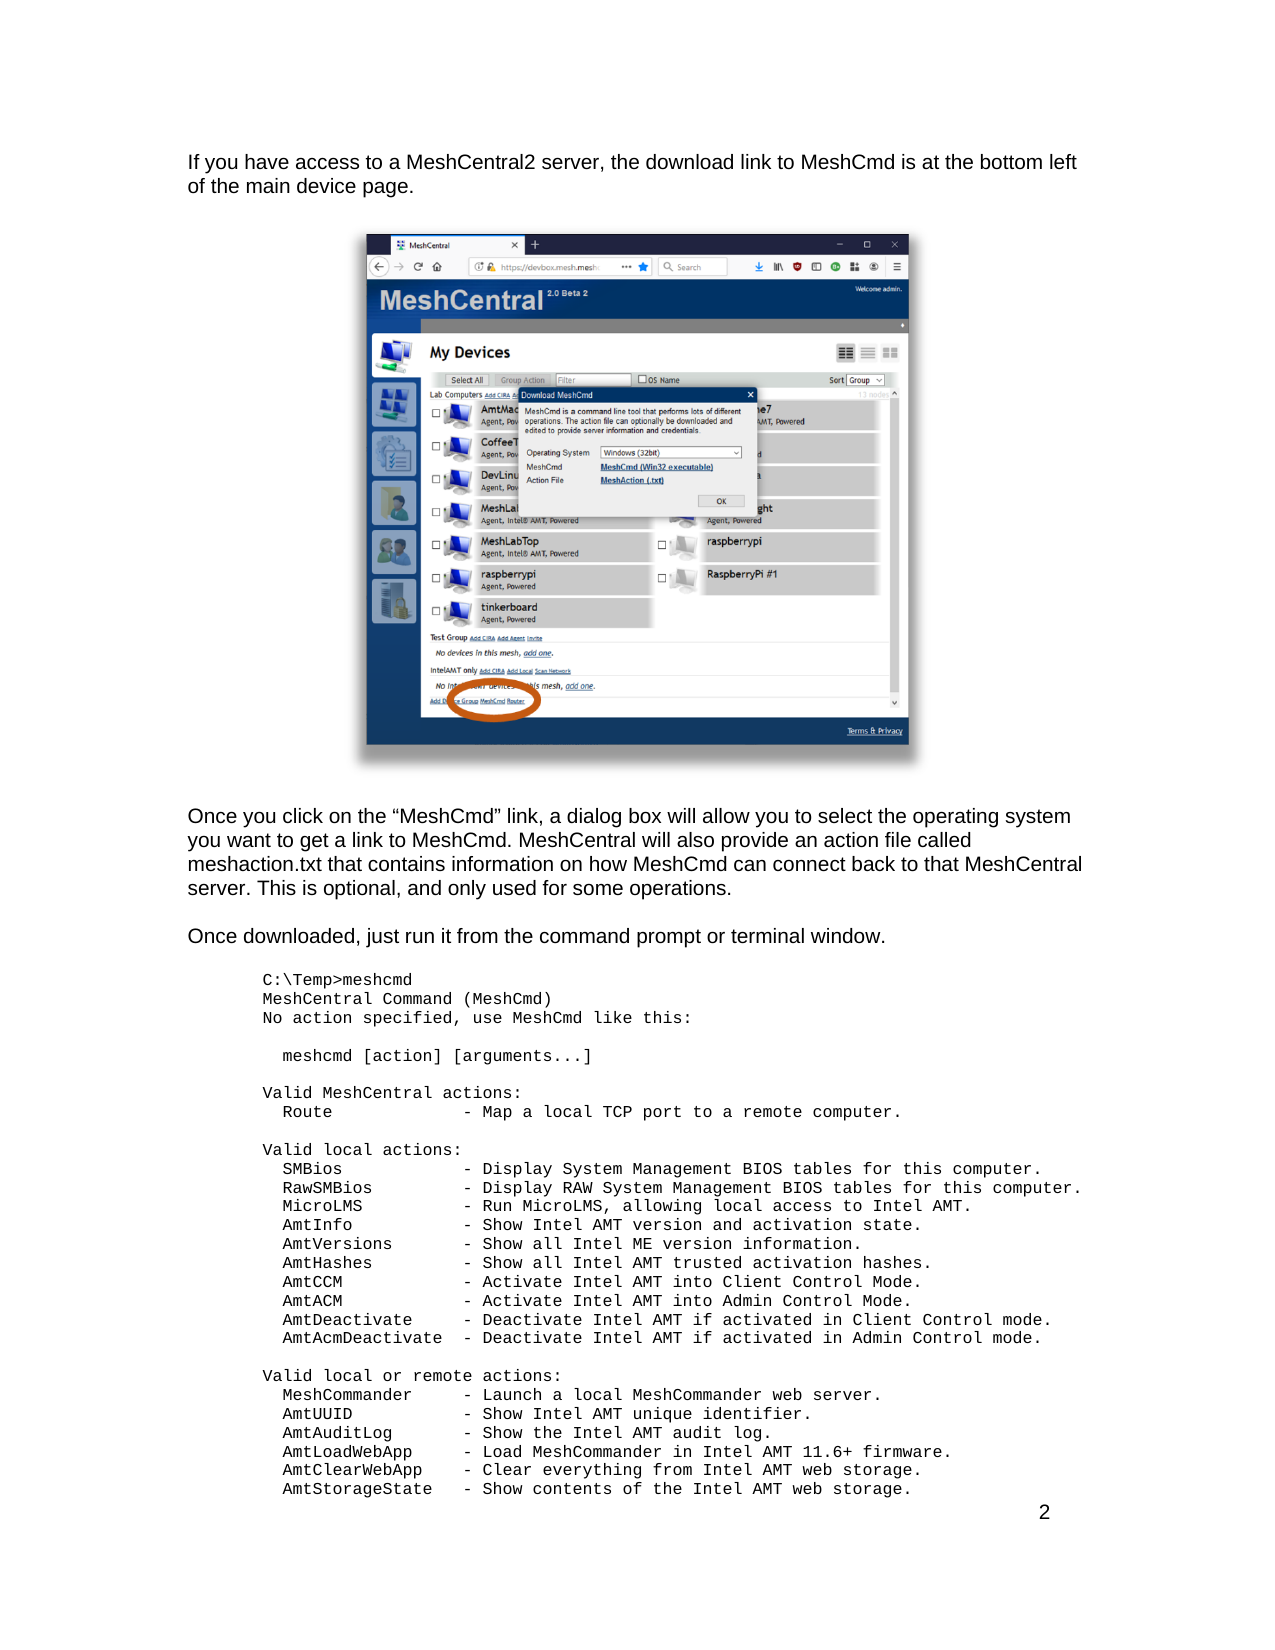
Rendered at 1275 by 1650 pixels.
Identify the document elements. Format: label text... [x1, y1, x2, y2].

text MicroLMS - Run MicroLMS, allowing local access to Intel AMT. [262, 1198, 1087, 1217]
text Valid local or remote actions: [262, 1368, 1087, 1387]
text SMBios - Display System Management BIOS tables for this computer. [262, 1160, 1087, 1179]
text Once you click on the “MeshCmd” link, a dialog box will allow you to select the operating system you want to get a link to MeshCmd. MeshCentral will also provide an action file called meshaction.txt that contains information on how MeshCmd can connect back to that MeshCentral server. This is optional, and only used for some operations. [187, 804, 1087, 900]
text Valid local actions: [262, 1141, 1087, 1160]
text meshcmd [action] [arguments...] [262, 1047, 1087, 1066]
text AmtACM - Activate Intel AMT into Admin Control Mode. [262, 1292, 1087, 1311]
text C:\Temp>meshcmd [262, 972, 1087, 991]
text AmtLoadWebApp - Load MeshCommander in Intel AMT 11.6+ firmware. [262, 1443, 1087, 1462]
text MeshCommander - Launch a local MeshCommander web server. [262, 1387, 1087, 1405]
text AmtHashes - Show all Intel AMT trusted activation hashes. [262, 1254, 1087, 1273]
text AmtUUID - Show Intel AMT unique identifier. [262, 1405, 1087, 1424]
text AmtVersions - Show all Intel ME version information. [262, 1236, 1087, 1254]
text AmtStorageState - Show contents of the Intel AMT web storage. [262, 1481, 1087, 1500]
text Valid MeshCentral actions: [262, 1085, 1087, 1104]
text Once downloaded, just run it from the command prompt or terminal window. [187, 924, 1087, 948]
text If you have access to a MeshCentral2 server, the download link to MeshCmd is at the bottom left of the main device page. [187, 150, 1087, 198]
text No action specified, use MeshCmd like this: [262, 1009, 1087, 1028]
text MeshCentral Command (MeshCmd) [262, 991, 1087, 1009]
text AmtDeactivate - Deactivate Intel AMT if activated in Client Control mode. [262, 1311, 1087, 1330]
text AmtAuditLog - Show the Intel AMT audit log. [262, 1424, 1087, 1443]
text Route - Map a local TCP port to a remote computer. [262, 1104, 1087, 1123]
text AmtAcmDeactivate - Deactivate Intel AMT if activated in Admin Control mode. [262, 1330, 1087, 1349]
text RawSMBios - Display RAW System Management BIOS tables for this computer. [262, 1179, 1087, 1198]
text AmtCCM - Activate Intel AMT into Client Control Mode. [262, 1273, 1087, 1292]
text AmtClearWebApp - Clear everything from Intel AMT web storage. [262, 1462, 1087, 1481]
text AmtInfo - Show Intel AMT version and activation state. [262, 1217, 1087, 1236]
